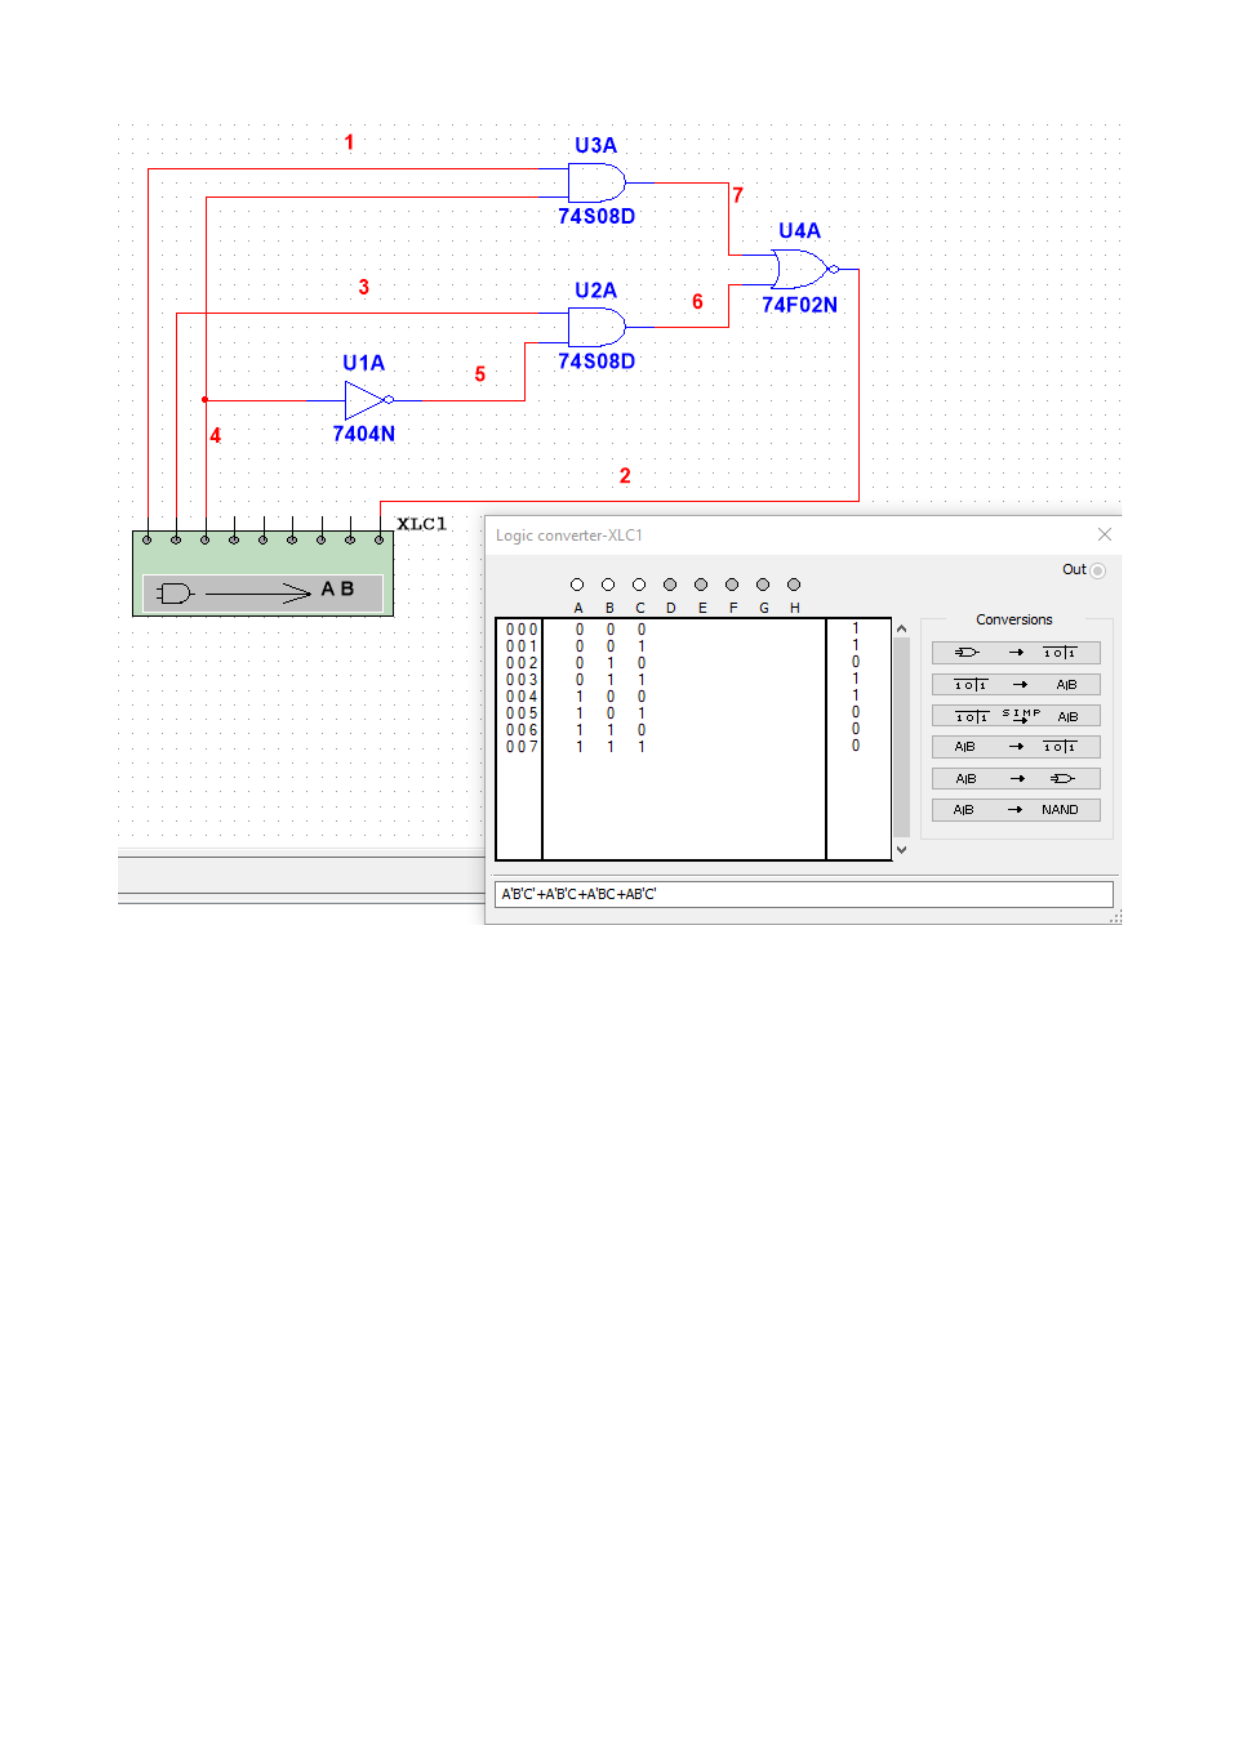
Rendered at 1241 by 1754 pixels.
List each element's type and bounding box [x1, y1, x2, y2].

picture [118, 118, 1123, 925]
